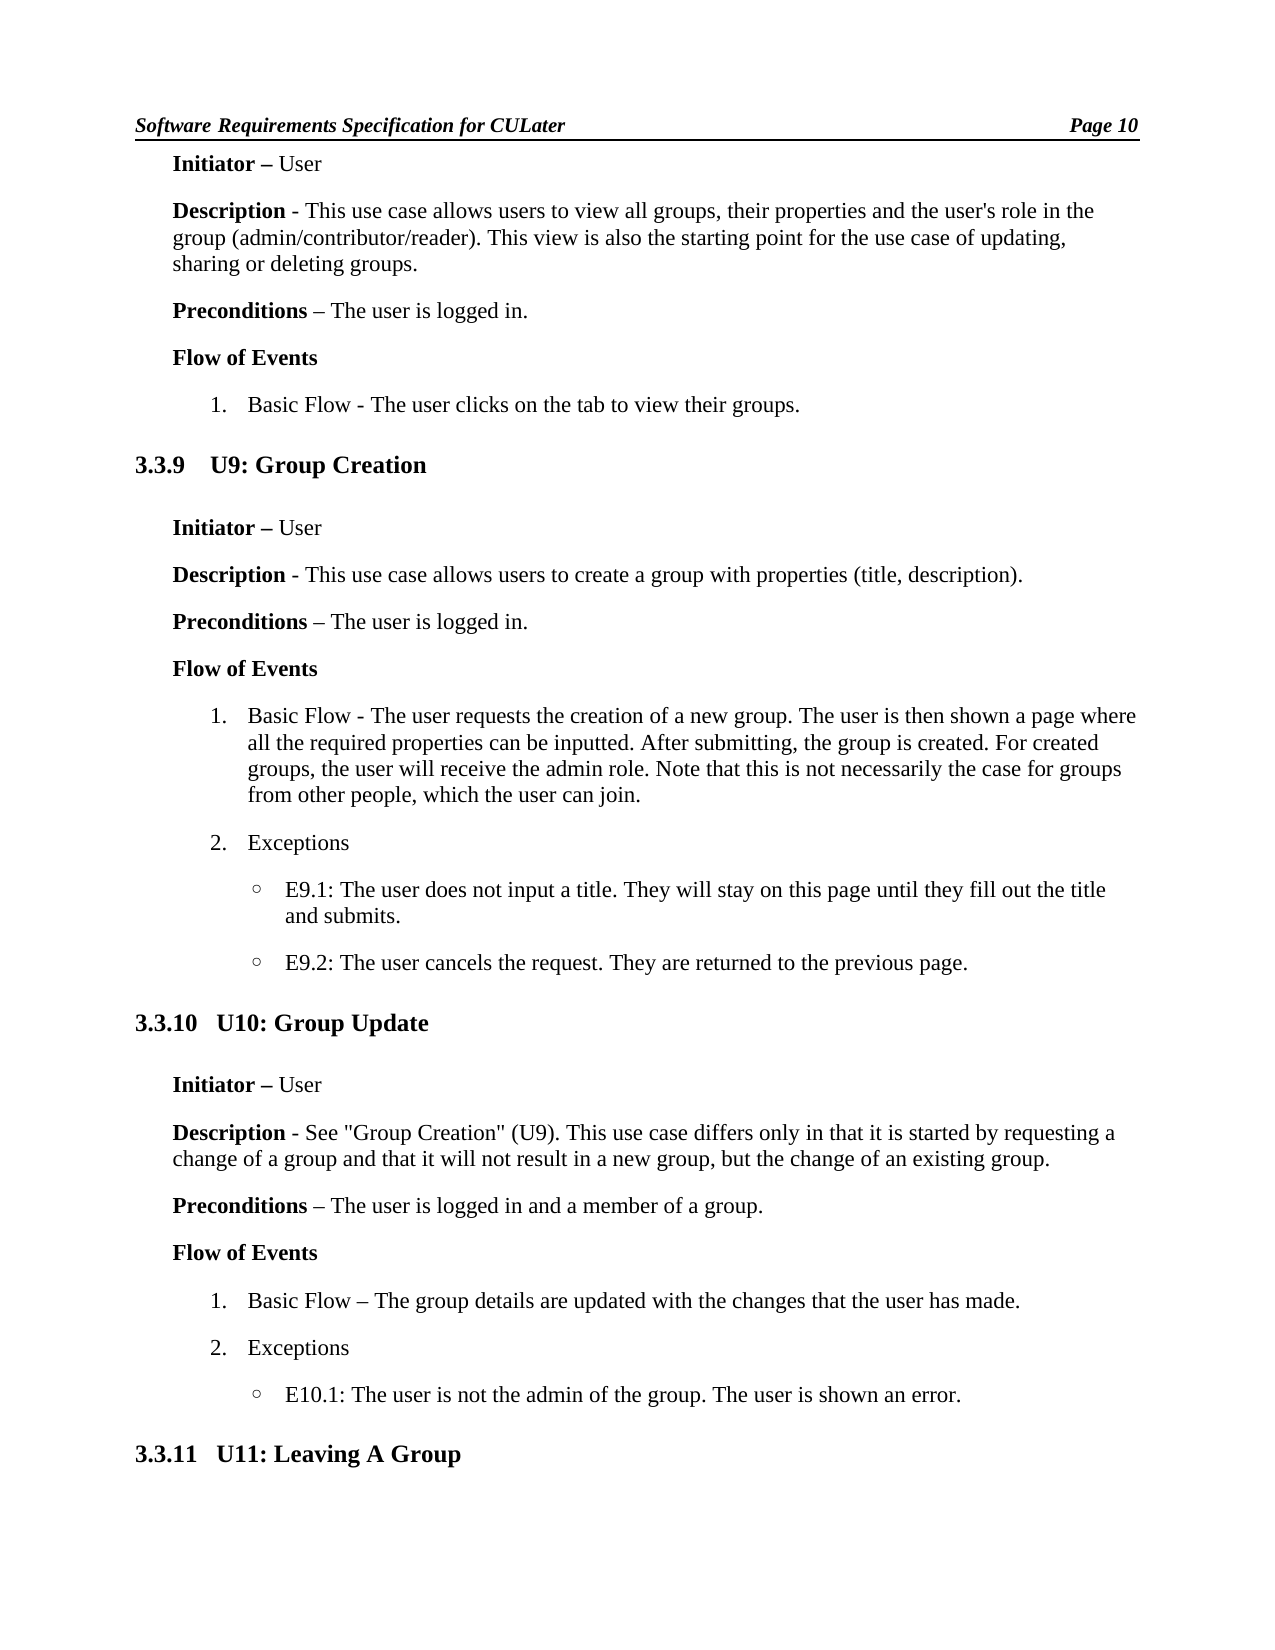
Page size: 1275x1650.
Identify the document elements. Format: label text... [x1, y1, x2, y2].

subtitle U11: Leaving A Group [135, 1443, 1140, 1468]
list Exceptions [210, 1334, 1140, 1360]
text Flow of Events [172, 344, 1140, 371]
text Flow of Events [172, 1239, 1140, 1266]
subtitle U10: Group Update [135, 1011, 1140, 1036]
list E9.1: The user does not input a title. They will stay on this page until they fill out the title and submits. [247, 876, 1140, 928]
list Basic Flow - The user clicks on the tab to view their groups. [210, 391, 1140, 418]
text Preconditions – The user is logged in. [172, 297, 1140, 323]
text Preconditions – The user is logged in and a member of a group. [172, 1192, 1140, 1219]
text Flow of Events [172, 655, 1140, 682]
list Exceptions [210, 829, 1140, 855]
list E9.2: The user cancels the request. They are returned to the previous page. [247, 949, 1140, 976]
text Description - This use case allows users to view all groups, their properties and the user's role in the group (admin/contributor/reader). This view is also the starting point for the use case of updating, sharing or deleting groups. [172, 197, 1140, 276]
text Initiator – User [172, 514, 1140, 540]
subtitle U9: Group Creation [135, 453, 1140, 478]
list Basic Flow – The group details are updated with the changes that the user has made. [210, 1287, 1140, 1313]
text Description - This use case allows users to create a group with properties (title, description). [172, 561, 1140, 587]
text Description - See "Group Creation" (U9). This use case differs only in that it is started by requesting a change of a group and that it will not result in a new group, but the change of an existing group. [172, 1119, 1140, 1171]
text Initiator – User [172, 1072, 1140, 1098]
text Preconditions – The user is logged in. [172, 608, 1140, 634]
list Basic Flow - The user requests the creation of a new group. The user is then shown a page where all the required properties can be inputted. After submitting, the group is created. For created groups, the user will receive the admin role. Note that this is not necessarily the case for groups from other people, which the user can join. [210, 702, 1140, 808]
list E10.1: The user is not the admin of the group. The user is shown an error. [247, 1381, 1140, 1407]
text Initiator – User [172, 150, 1140, 176]
